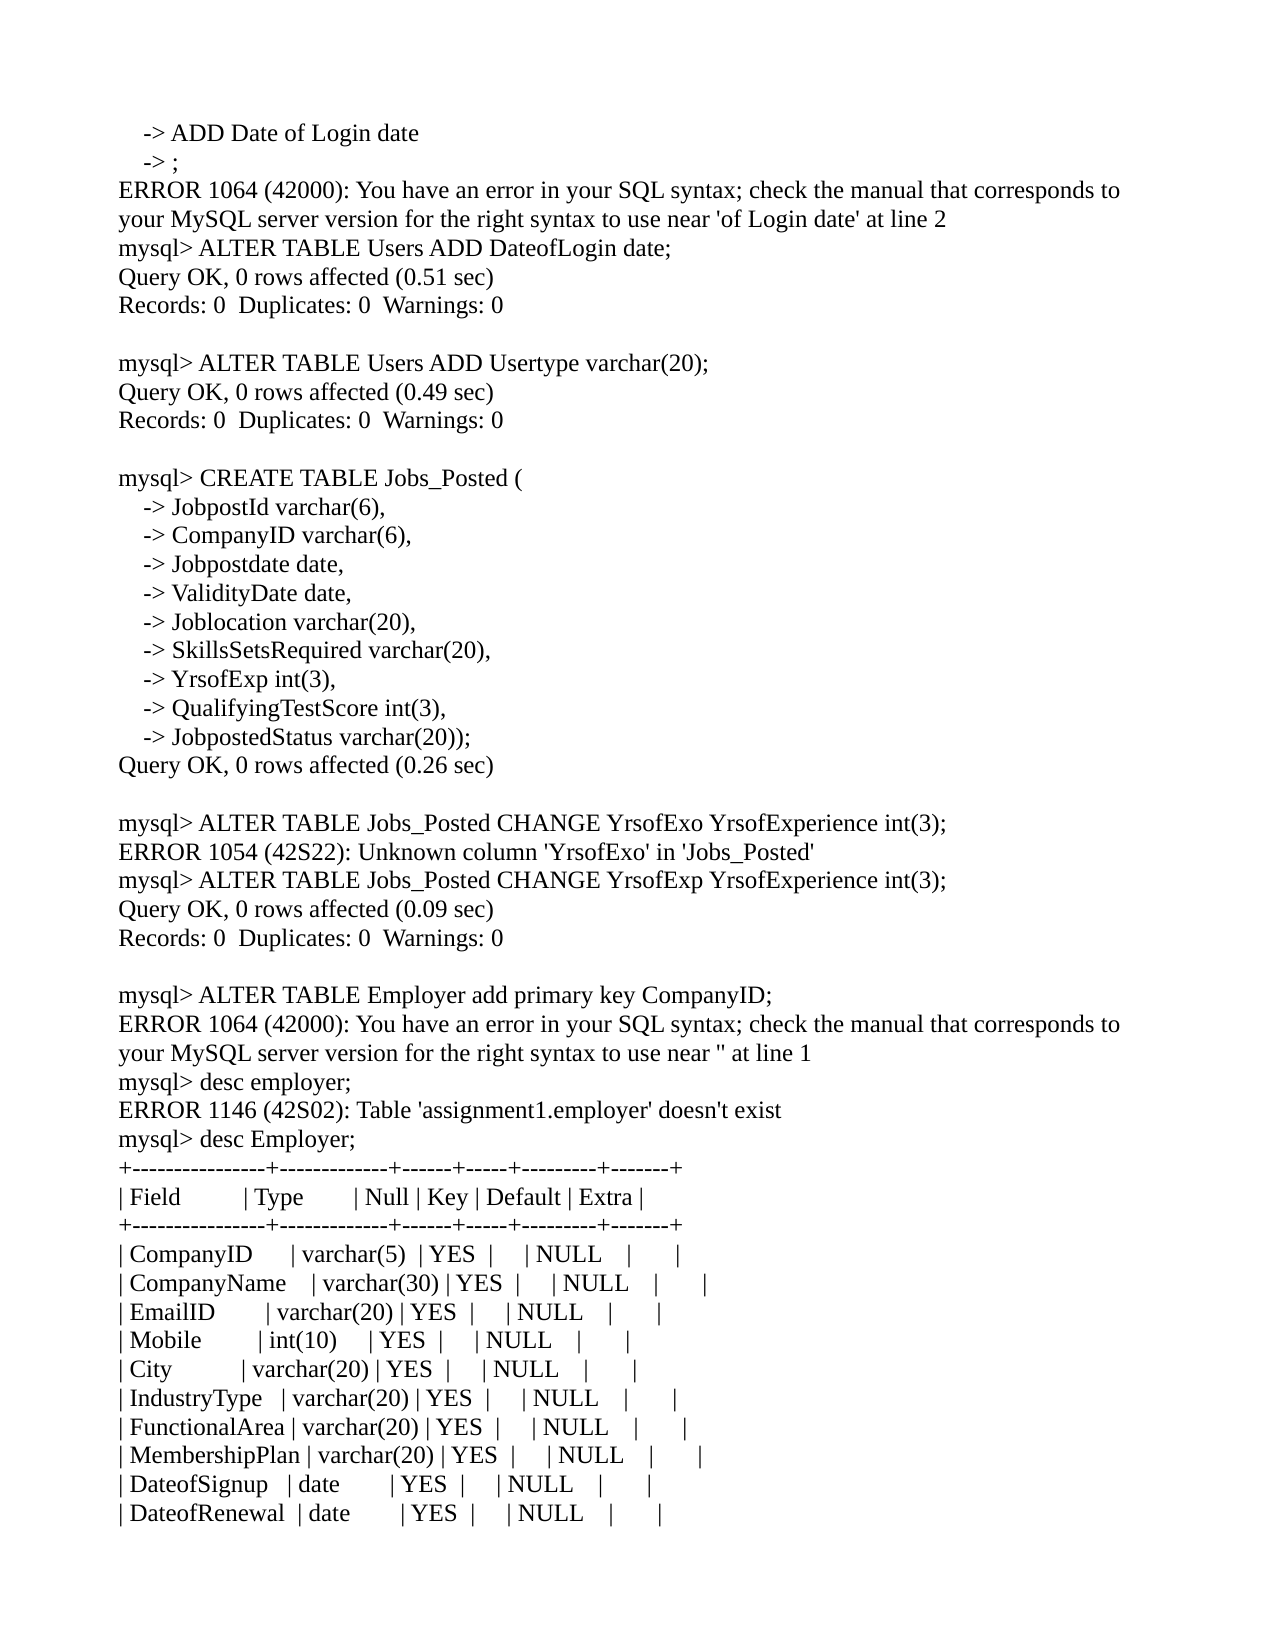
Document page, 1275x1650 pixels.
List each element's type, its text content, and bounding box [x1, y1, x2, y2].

text | Field | Type | Null | Key | Default | Extra | [118, 1182, 1157, 1211]
text -> ; [118, 147, 1157, 176]
text mysql> desc Employer; [118, 1124, 1157, 1153]
text | DateofRenewal | date | YES | | NULL | | [118, 1498, 1157, 1527]
text -> CompanyID varchar(6), [118, 521, 1157, 549]
text | City | varchar(20) | YES | | NULL | | [118, 1354, 1157, 1383]
text Query OK, 0 rows affected (0.26 sec) [118, 751, 1157, 779]
text mysql> ALTER TABLE Users ADD DateofLogin date; [118, 233, 1157, 262]
text | EmailID | varchar(20) | YES | | NULL | | [118, 1297, 1157, 1326]
text -> Joblocation varchar(20), [118, 607, 1157, 636]
text -> SkillsSetsRequired varchar(20), [118, 636, 1157, 664]
text | IndustryType | varchar(20) | YES | | NULL | | [118, 1383, 1157, 1412]
text Records: 0 Duplicates: 0 Warnings: 0 [118, 406, 1157, 434]
text mysql> ALTER TABLE Jobs_Posted CHANGE YrsofExo YrsofExperience int(3); [118, 808, 1157, 837]
text ERROR 1054 (42S22): Unknown column 'YrsofExo' in 'Jobs_Posted' [118, 837, 1157, 866]
text | FunctionalArea | varchar(20) | YES | | NULL | | [118, 1412, 1157, 1441]
text -> JobpostedStatus varchar(20)); [118, 722, 1157, 751]
text | CompanyID | varchar(5) | YES | | NULL | | [118, 1239, 1157, 1268]
text -> YrsofExp int(3), [118, 664, 1157, 693]
text -> JobpostId varchar(6), [118, 492, 1157, 521]
text mysql> ALTER TABLE Users ADD Usertype varchar(20); [118, 348, 1157, 377]
text -> ValidityDate date, [118, 578, 1157, 607]
text -> ADD Date of Login date [118, 118, 1157, 147]
text Query OK, 0 rows affected (0.09 sec) [118, 894, 1157, 923]
text | CompanyName | varchar(30) | YES | | NULL | | [118, 1268, 1157, 1297]
text mysql> CREATE TABLE Jobs_Posted ( [118, 463, 1157, 492]
text Query OK, 0 rows affected (0.51 sec) [118, 262, 1157, 291]
text mysql> ALTER TABLE Jobs_Posted CHANGE YrsofExp YrsofExperience int(3); [118, 866, 1157, 894]
text +----------------+-------------+------+-----+---------+-------+ [118, 1211, 1157, 1239]
text -> Jobpostdate date, [118, 549, 1157, 578]
text ERROR 1146 (42S02): Table 'assignment1.employer' doesn't exist [118, 1096, 1157, 1124]
text | DateofSignup | date | YES | | NULL | | [118, 1469, 1157, 1498]
text mysql> desc employer; [118, 1067, 1157, 1096]
text -> QualifyingTestScore int(3), [118, 693, 1157, 722]
text ERROR 1064 (42000): You have an error in your SQL syntax; check the manual that corresponds to your MySQL server version for the right syntax to use near '' at line 1 [118, 1009, 1157, 1067]
text Records: 0 Duplicates: 0 Warnings: 0 [118, 291, 1157, 319]
text ERROR 1064 (42000): You have an error in your SQL syntax; check the manual that corresponds to your MySQL server version for the right syntax to use near 'of Login date' at line 2 [118, 176, 1157, 233]
text Query OK, 0 rows affected (0.49 sec) [118, 377, 1157, 406]
text Records: 0 Duplicates: 0 Warnings: 0 [118, 923, 1157, 952]
text +----------------+-------------+------+-----+---------+-------+ [118, 1153, 1157, 1182]
text mysql> ALTER TABLE Employer add primary key CompanyID; [118, 981, 1157, 1009]
text | MembershipPlan | varchar(20) | YES | | NULL | | [118, 1441, 1157, 1469]
text | Mobile | int(10) | YES | | NULL | | [118, 1326, 1157, 1354]
